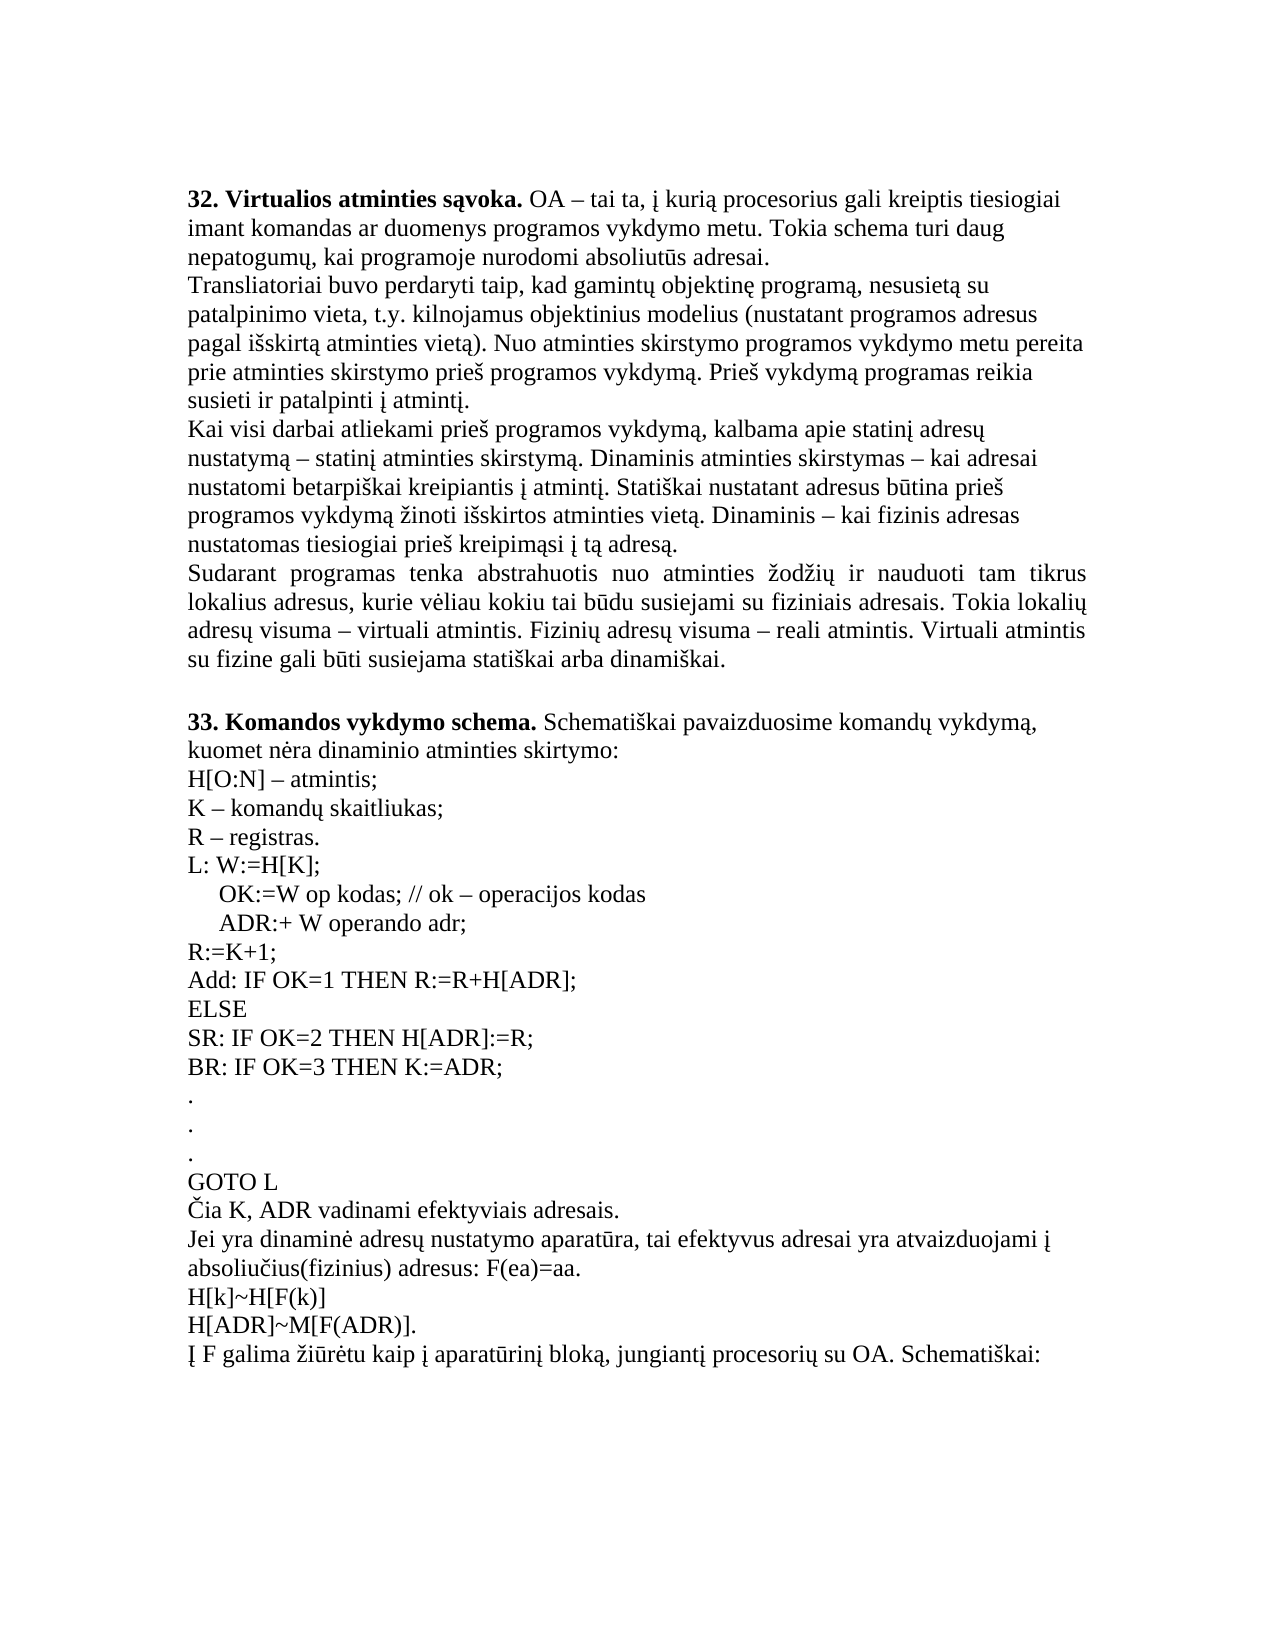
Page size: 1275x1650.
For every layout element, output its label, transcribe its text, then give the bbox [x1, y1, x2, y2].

text . [187, 1138, 1087, 1167]
text Į F galima žiūrėtu kaip į aparatūrinį bloką, jungiantį procesorių su OA. Schematiškai: [187, 1339, 1087, 1368]
text H[ADR]~M[F(ADR)]. [187, 1311, 1087, 1339]
text L: W:=H[K]; [187, 851, 1087, 879]
text 32. Virtualios atminties sąvoka. OA – tai ta, į kurią procesorius gali kreiptis tiesiogiai imant komandas ar duomenys programos vykdymo metu. Tokia schema turi daug nepatogumų, kai programoje nurodomi absoliutūs adresai. [187, 184, 1087, 270]
text Transliatoriai buvo perdaryti taip, kad gamintų objektinę programą, nesusietą su patalpinimo vieta, t.y. kilnojamus objektinius modelius (nustatant programos adresus pagal išskirtą atminties vietą). Nuo atminties skirstymo programos vykdymo metu pereita prie atminties skirstymo prieš programos vykdymą. Prieš vykdymą programas reikia susieti ir patalpinti į atmintį. [187, 270, 1087, 414]
text K – komandų skaitliukas; [187, 793, 1087, 822]
text 33. Komandos vykdymo schema. Schematiškai pavaizduosime komandų vykdymą, kuomet nėra dinaminio atminties skirtymo: [187, 707, 1087, 764]
text SR: IF OK=2 THEN H[ADR]:=R; [187, 1023, 1087, 1052]
text ADR:+ W operando adr; [187, 908, 1087, 937]
text BR: IF OK=3 THEN K:=ADR; [187, 1052, 1087, 1081]
text . [187, 1081, 1087, 1109]
text Kai visi darbai atliekami prieš programos vykdymą, kalbama apie statinį adresų nustatymą – statinį atminties skirstymą. Dinaminis atminties skirstymas – kai adresai nustatomi betarpiškai kreipiantis į atmintį. Statiškai nustatant adresus būtina prieš programos vykdymą žinoti išskirtos atminties vietą. Dinaminis – kai fizinis adresas nustatomas tiesiogiai prieš kreipimąsi į tą adresą. [187, 414, 1087, 558]
text Čia K, ADR vadinami efektyviais adresais. [187, 1196, 1087, 1224]
text Jei yra dinaminė adresų nustatymo aparatūra, tai efektyvus adresai yra atvaizduojami į absoliučius(fizinius) adresus: F(ea)=aa. [187, 1224, 1087, 1282]
text ELSE [187, 994, 1087, 1023]
text OK:=W op kodas; // ok – operacijos kodas [187, 879, 1087, 908]
text . [187, 1109, 1087, 1138]
text H[k]~H[F(k)] [187, 1282, 1087, 1311]
text Add: IF OK=1 THEN R:=R+H[ADR]; [187, 966, 1087, 994]
text R – registras. [187, 822, 1087, 851]
text R:=K+1; [187, 937, 1087, 966]
text GOTO L [187, 1167, 1087, 1196]
text H[O:N] – atmintis; [187, 764, 1087, 793]
text Sudarant programas tenka abstrahuotis nuo atminties žodžių ir nauduoti tam tikrus lokalius adresus, kurie vėliau kokiu tai būdu susiejami su fiziniais adresais. Tokia lokalių adresų visuma – virtuali atmintis. Fizinių adresų visuma – reali atmintis. Virtuali atmintis su fizine gali būti susiejama statiškai arba dinamiškai. [187, 558, 1087, 673]
